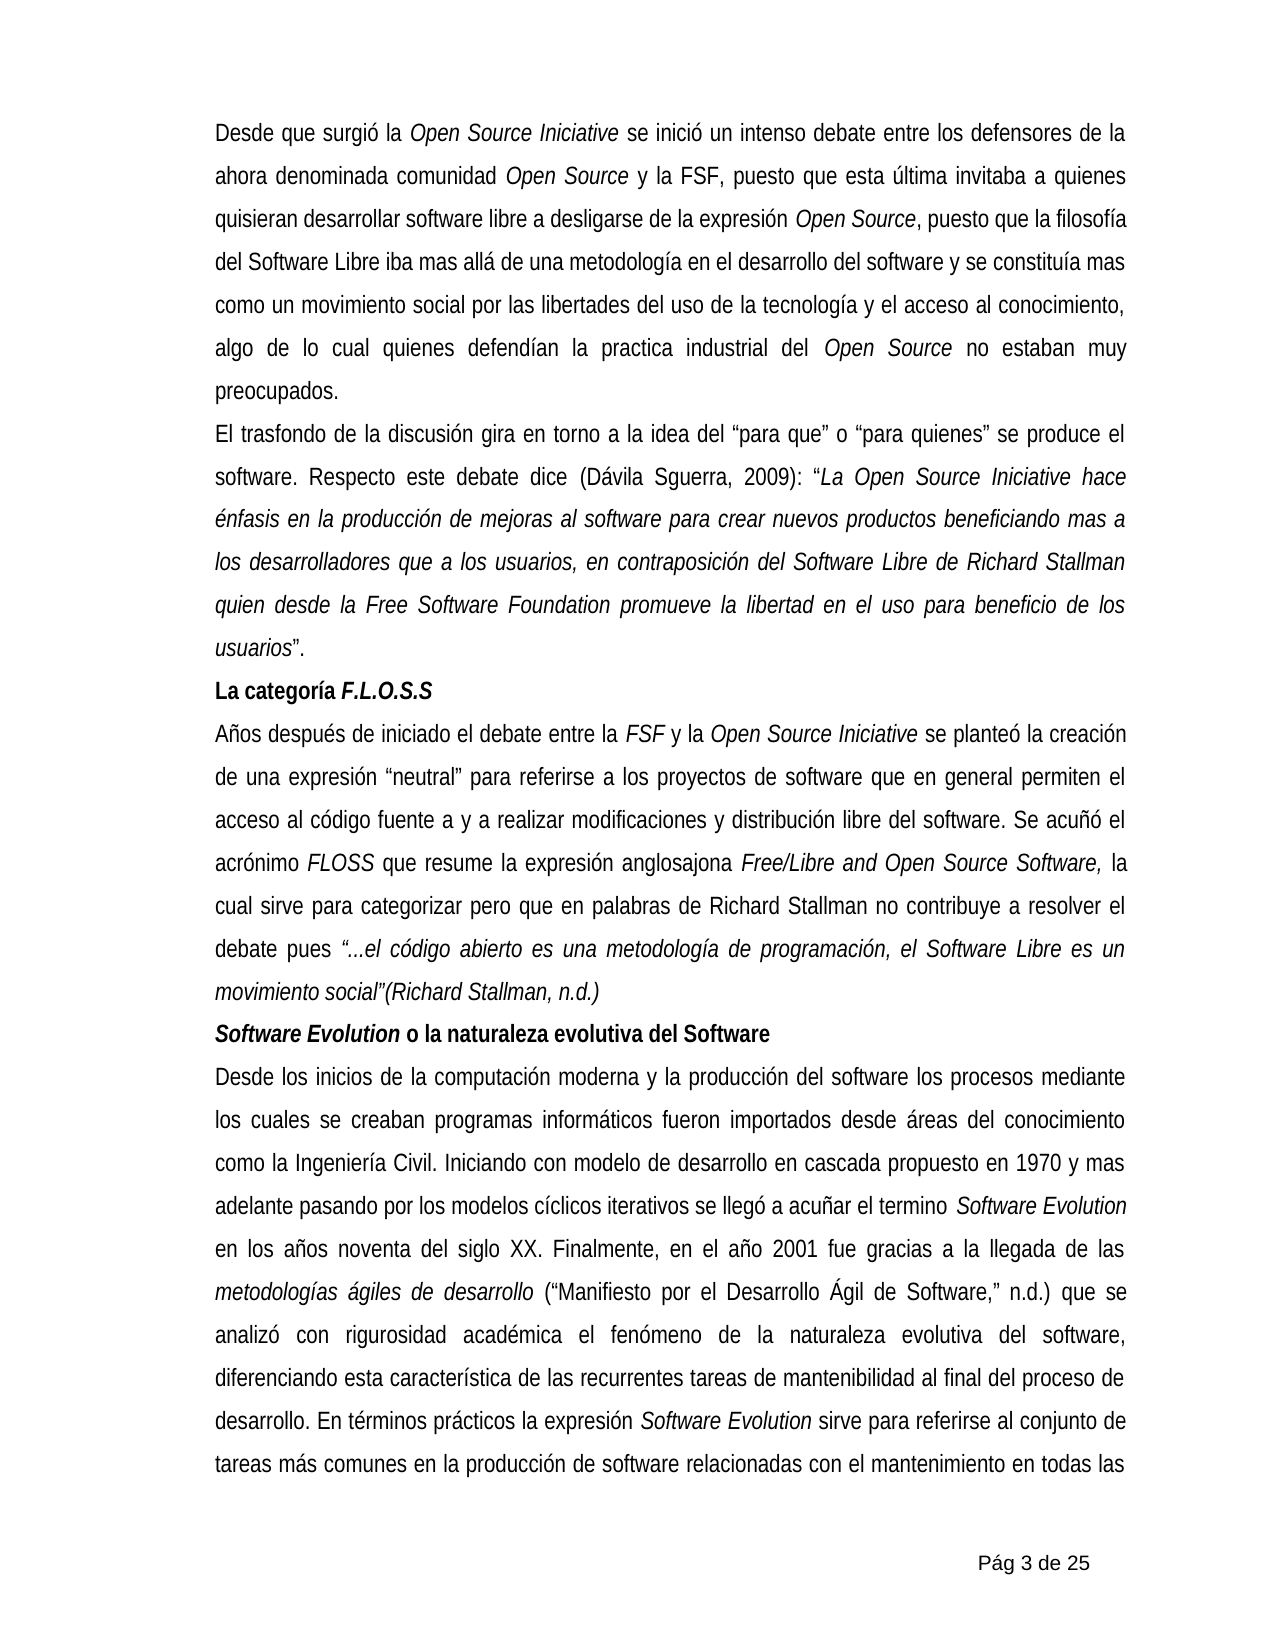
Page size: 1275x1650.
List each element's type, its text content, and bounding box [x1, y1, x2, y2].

text El trasfondo de la discusión gira en torno a la idea del “para que” o “para quienes” se produce el software. Respecto este debate dice (Dávila Sguerra, 2009): “La Open Source Iniciative hace énfasis en la producción de mejoras al software para crear nuevos productos beneficiando mas a los desarrolladores que a los usuarios, en contraposición del Software Libre de Richard Stallman quien desde la Free Software Foundation promueve la libertad en el uso para beneficio de los usuarios”. [215, 418, 1127, 662]
text Desde los inicios de la computación moderna y la producción del software los procesos mediante los cuales se creaban programas informáticos fueron importados desde áreas del conocimiento como la Ingeniería Civil. Iniciando con modelo de desarrollo en cascada propuesto en 1970 y mas adelante pasando por los modelos cíclicos iterativos se llegó a acuñar el termino Software Evolution en los años noventa del siglo XX. Finalmente, en el año 2001 fue gracias a la llegada de las metodologías ágiles de desarrollo (“Manifiesto por el Desarrollo Ágil de Software,” n.d.) que se analizó con rigurosidad académica el fenómeno de la naturaleza evolutiva del software, diferenciando esta característica de las recurrentes tareas de mantenibilidad al final del proceso de desarrollo. En términos prácticos la expresión Software Evolution sirve para referirse al conjunto de tareas más comunes en la producción de software relacionadas con el mantenimiento en todas las [215, 1062, 1127, 1477]
text La categoría F.L.O.S.S [215, 676, 1127, 705]
text Años después de iniciado el debate entre la FSF y la Open Source Iniciative se planteó la creación de una expresión “neutral” para referirse a los proyectos de software que en general permiten el acceso al código fuente a y a realizar modificaciones y distribución libre del software. Se acuñó el acrónimo FLOSS que resume la expresión anglosajona Free/Libre and Open Source Software, la cual sirve para categorizar pero que en palabras de Richard Stallman no contribuye a resolver el debate pues “...el código abierto es una metodología de programación, el Software Libre es un movimiento social”(Richard Stallman, n.d.) [215, 719, 1127, 1005]
text Desde que surgió la Open Source Iniciative se inició un intenso debate entre los defensores de la ahora denominada comunidad Open Source y la FSF, puesto que esta última invitaba a quienes quisieran desarrollar software libre a desligarse de la expresión Open Source, puesto que la filosofía del Software Libre iba mas allá de una metodología en el desarrollo del software y se constituía mas como un movimiento social por las libertades del uso de la tecnología y el acceso al conocimiento, algo de lo cual quienes defendían la practica industrial del Open Source no estaban muy preocupados. [215, 118, 1127, 404]
text Software Evolution o la naturaleza evolutiva del Software [215, 1019, 1127, 1048]
